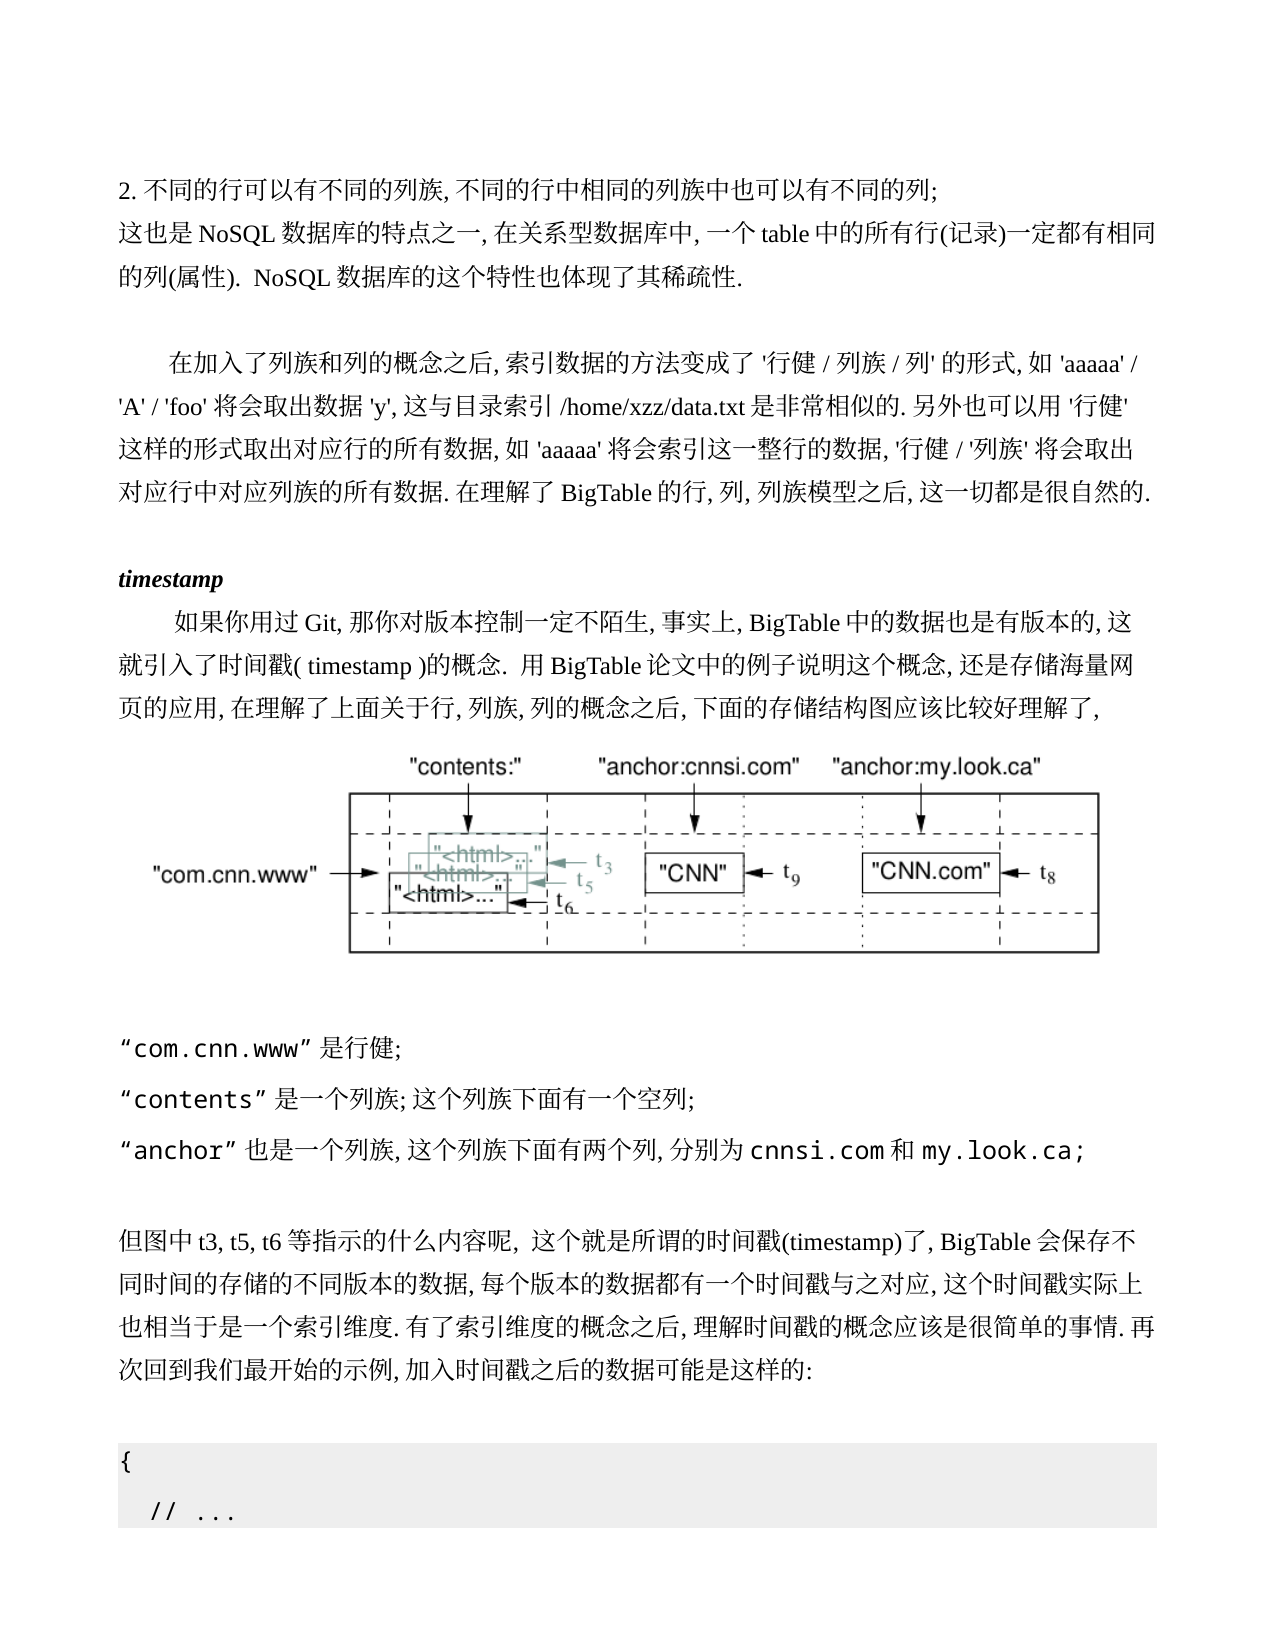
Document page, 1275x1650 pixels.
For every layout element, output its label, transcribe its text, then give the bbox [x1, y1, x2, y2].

text “anchor” 也是一个列族, 这个列族下面有两个列, 分别为cnnsi.com 和 my.look.ca; [118, 1133, 1157, 1167]
text 在加入了列族和列的概念之后, 索引数据的方法变成了 '行健 / 列族 / 列' 的形式, 如 'aaaaa' / 'A' / 'foo' 将会取出数据 'y', 这与目录索引 /home/xzz/data.txt是非常相似的. 另外也可以用 '行健' 这样的形式取出对应行的所有数据, 如 'aaaaa' 将会索引这一整行的数据, '行健 / '列族' 将会取出对应行中对应列族的所有数据. 在理解了BigTable的行, 列, 列族模型之后, 这一切都是很自然的. [118, 349, 1157, 507]
text { [118, 1443, 1157, 1477]
text 2. 不同的行可以有不同的列族, 不同的行中相同的列族中也可以有不同的列; [118, 176, 1157, 205]
text 如果你用过Git, 那你对版本控制一定不陌生, 事实上, BigTable中的数据也是有版本的, 这就引入了时间戳( timestamp )的概念. 用BigTable论文中的例子说明这个概念, 还是存储海量网页的应用, 在理解了上面关于行, 列族, 列的概念之后, 下面的存储结构图应该比较好理解了, [118, 608, 1157, 723]
text 但图中t3, t5, t6 等指示的什么内容呢, 这个就是所谓的时间戳(timestamp)了, BigTable会保存不同时间的存储的不同版本的数据, 每个版本的数据都有一个时间戳与之对应, 这个时间戳实际上也相当于是一个索引维度. 有了索引维度的概念之后, 理解时间戳的概念应该是很简单的事情. 再次回到我们最开始的示例, 加入时间戳之后的数据可能是这样的: [118, 1227, 1157, 1385]
text “contents” 是一个列族; 这个列族下面有一个空列; [118, 1082, 1157, 1116]
picture [118, 737, 1157, 974]
text // ... [118, 1494, 1157, 1528]
text timestamp [118, 564, 1157, 593]
text 这也是NoSQL数据库的特点之一, 在关系型数据库中, 一个table中的所有行(记录)一定都有相同的列(属性). NoSQL数据库的这个特性也体现了其稀疏性. [118, 219, 1157, 291]
text “com.cnn.www” 是行健; [118, 1031, 1157, 1065]
